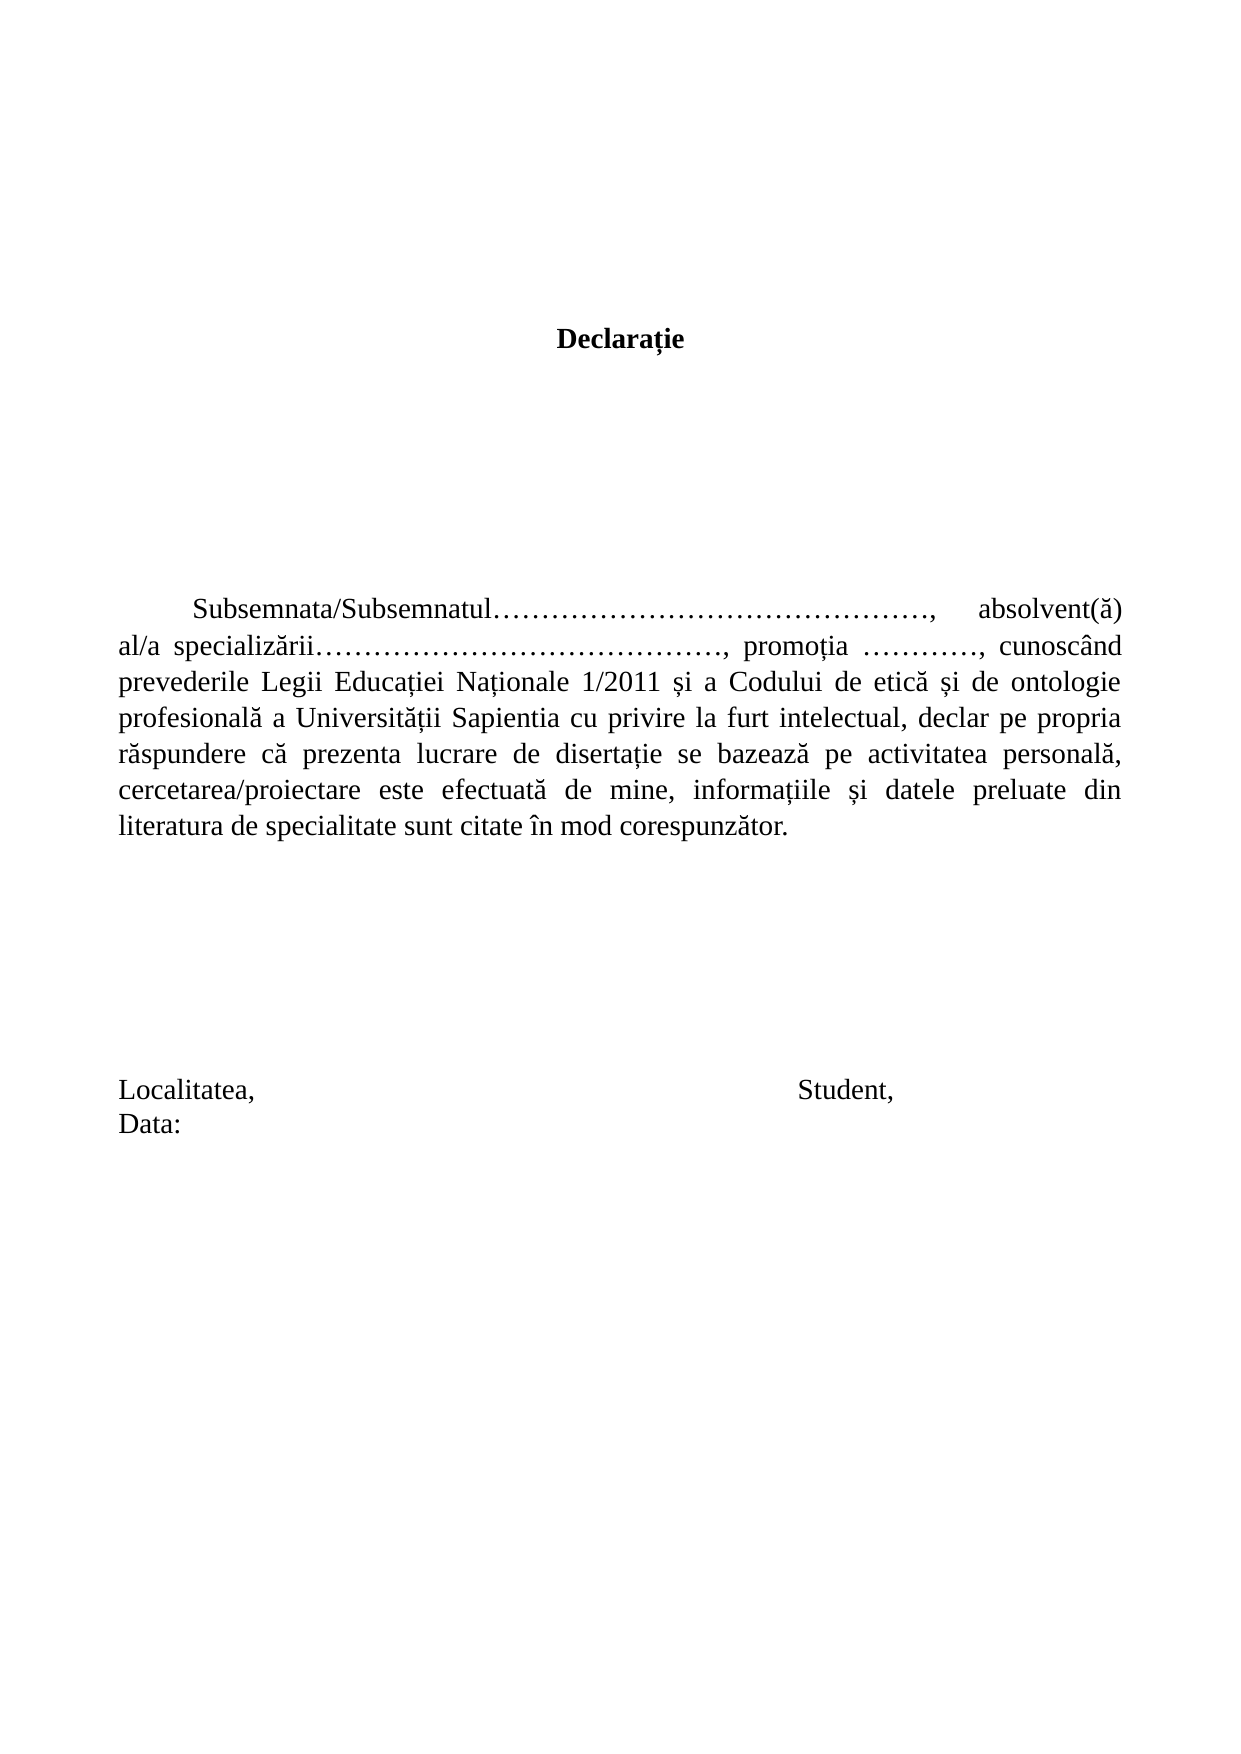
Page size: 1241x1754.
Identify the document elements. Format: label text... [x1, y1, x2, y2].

text Declarație [118, 322, 1122, 355]
text Data: [118, 1106, 1122, 1139]
text Subsemnata/Subsemnatul………………………………………, absolvent(ă) al/a specializării……………………………………, promoția …………, cunoscând prevederile Legii Educației Naționale 1/2011 și a Codului de etică și de ontologie profesională a Universității Sapientia cu privire la furt intelectual, declar pe propria răspundere că prezenta lucrare de disertație se bazează pe activitatea personală, cercetarea/proiectare este efectuată de mine, informațiile și datele preluate din literatura de specialitate sunt citate în mod corespunzător. [118, 590, 1122, 842]
text Localitatea, Student, [118, 1072, 1122, 1106]
